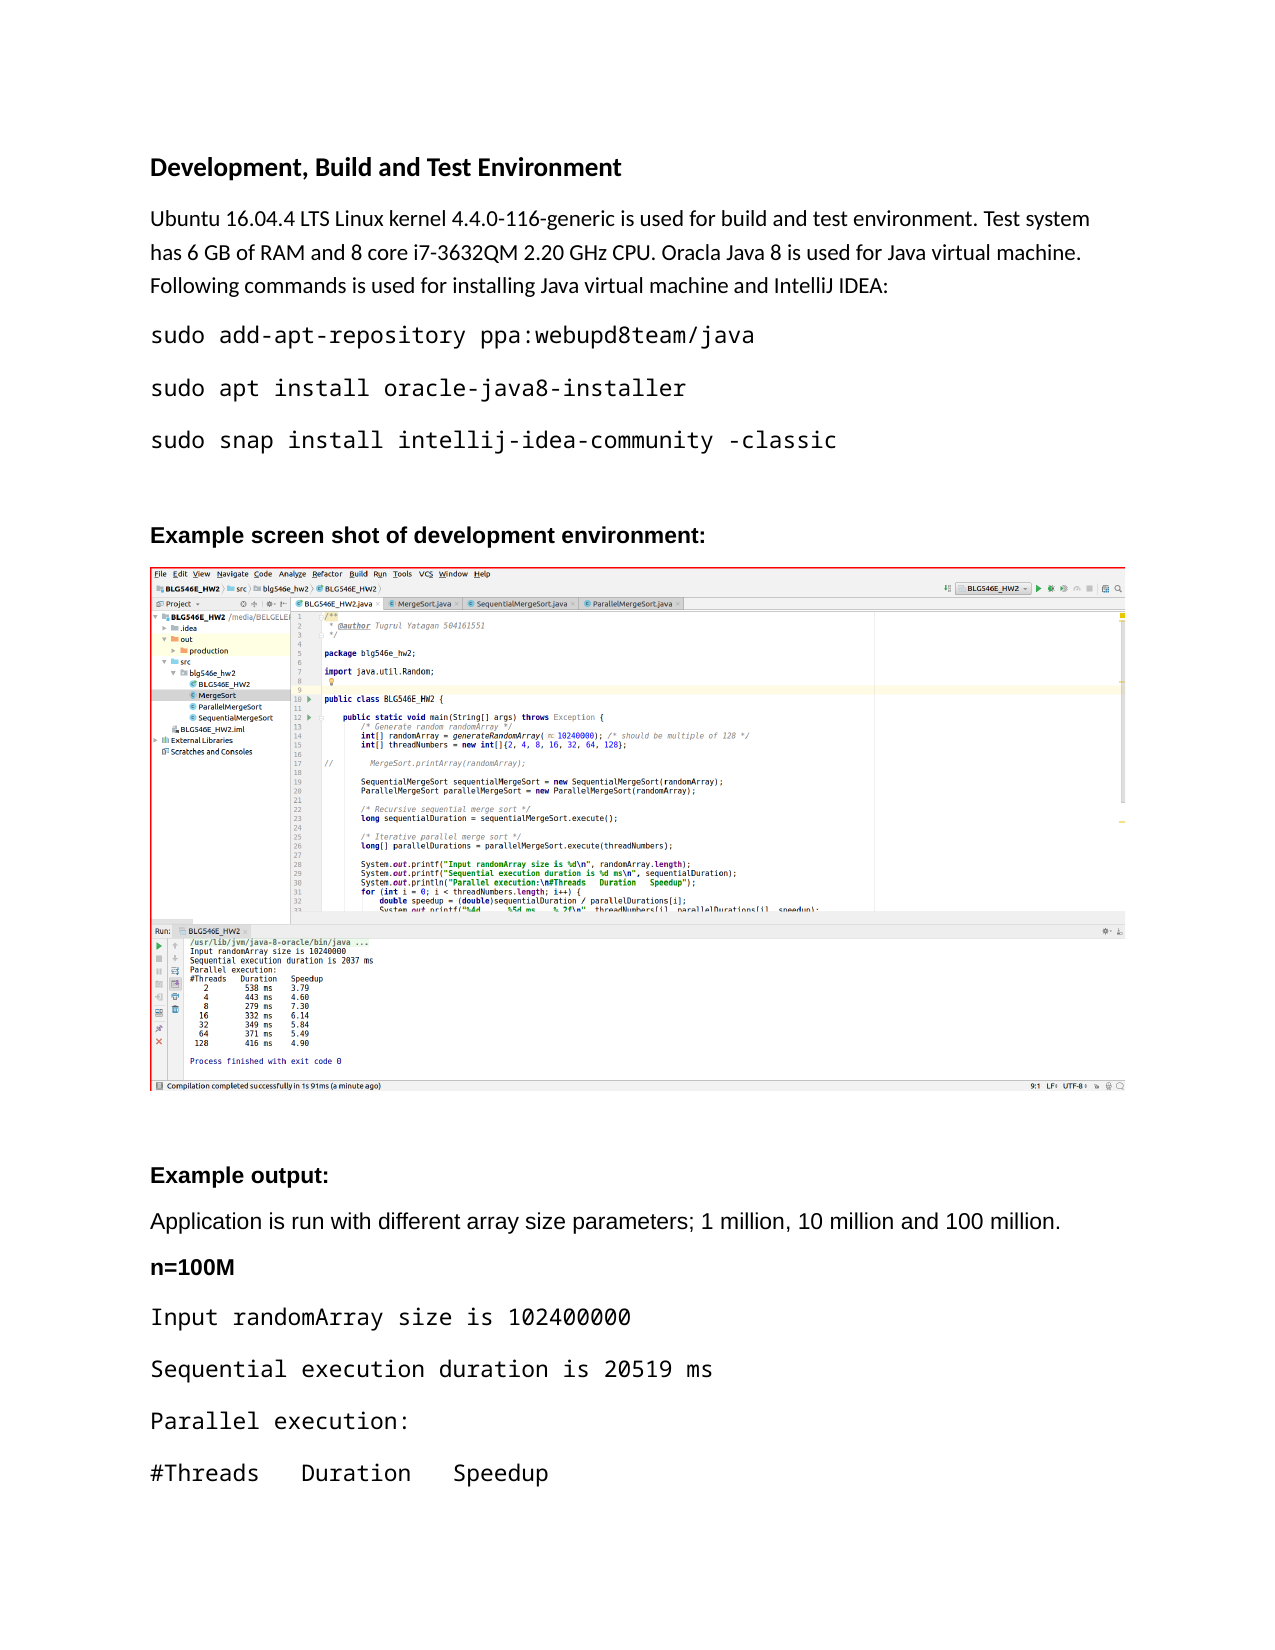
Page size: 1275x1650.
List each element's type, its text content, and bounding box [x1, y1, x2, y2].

text Example output: [150, 1162, 1125, 1188]
text sudo snap install intellij-idea-community -classic [150, 423, 1125, 455]
text sudo add-apt-repository ppa:webupd8team/java [150, 319, 1125, 351]
picture [150, 567, 1125, 1091]
text n=100M [150, 1254, 1125, 1281]
text sudo apt install oracle-java8-installer [150, 371, 1125, 403]
text Application is run with different array size parameters; 1 million, 10 million and 100 million. [150, 1208, 1125, 1234]
text Example screen shot of development environment: [150, 522, 1125, 548]
text Ubuntu 16.04.4 LTS Linux kernel 4.4.0-116-generic is used for build and test environment. Test system has 6 GB of RAM and 8 core i7-3632QM 2.20 GHz CPU. Oracla Java 8 is used for Java virtual machine. Following commands is used for installing Java virtual machine and IntelliJ IDEA: [150, 204, 1125, 299]
text Input randomArray size is 102400000 [150, 1301, 1125, 1332]
text Sequential execution duration is 20519 ms [150, 1353, 1125, 1384]
text Development, Build and Test Environment [150, 150, 1125, 183]
text #Threads Duration Speedup [150, 1457, 1125, 1488]
text Parallel execution: [150, 1405, 1125, 1436]
